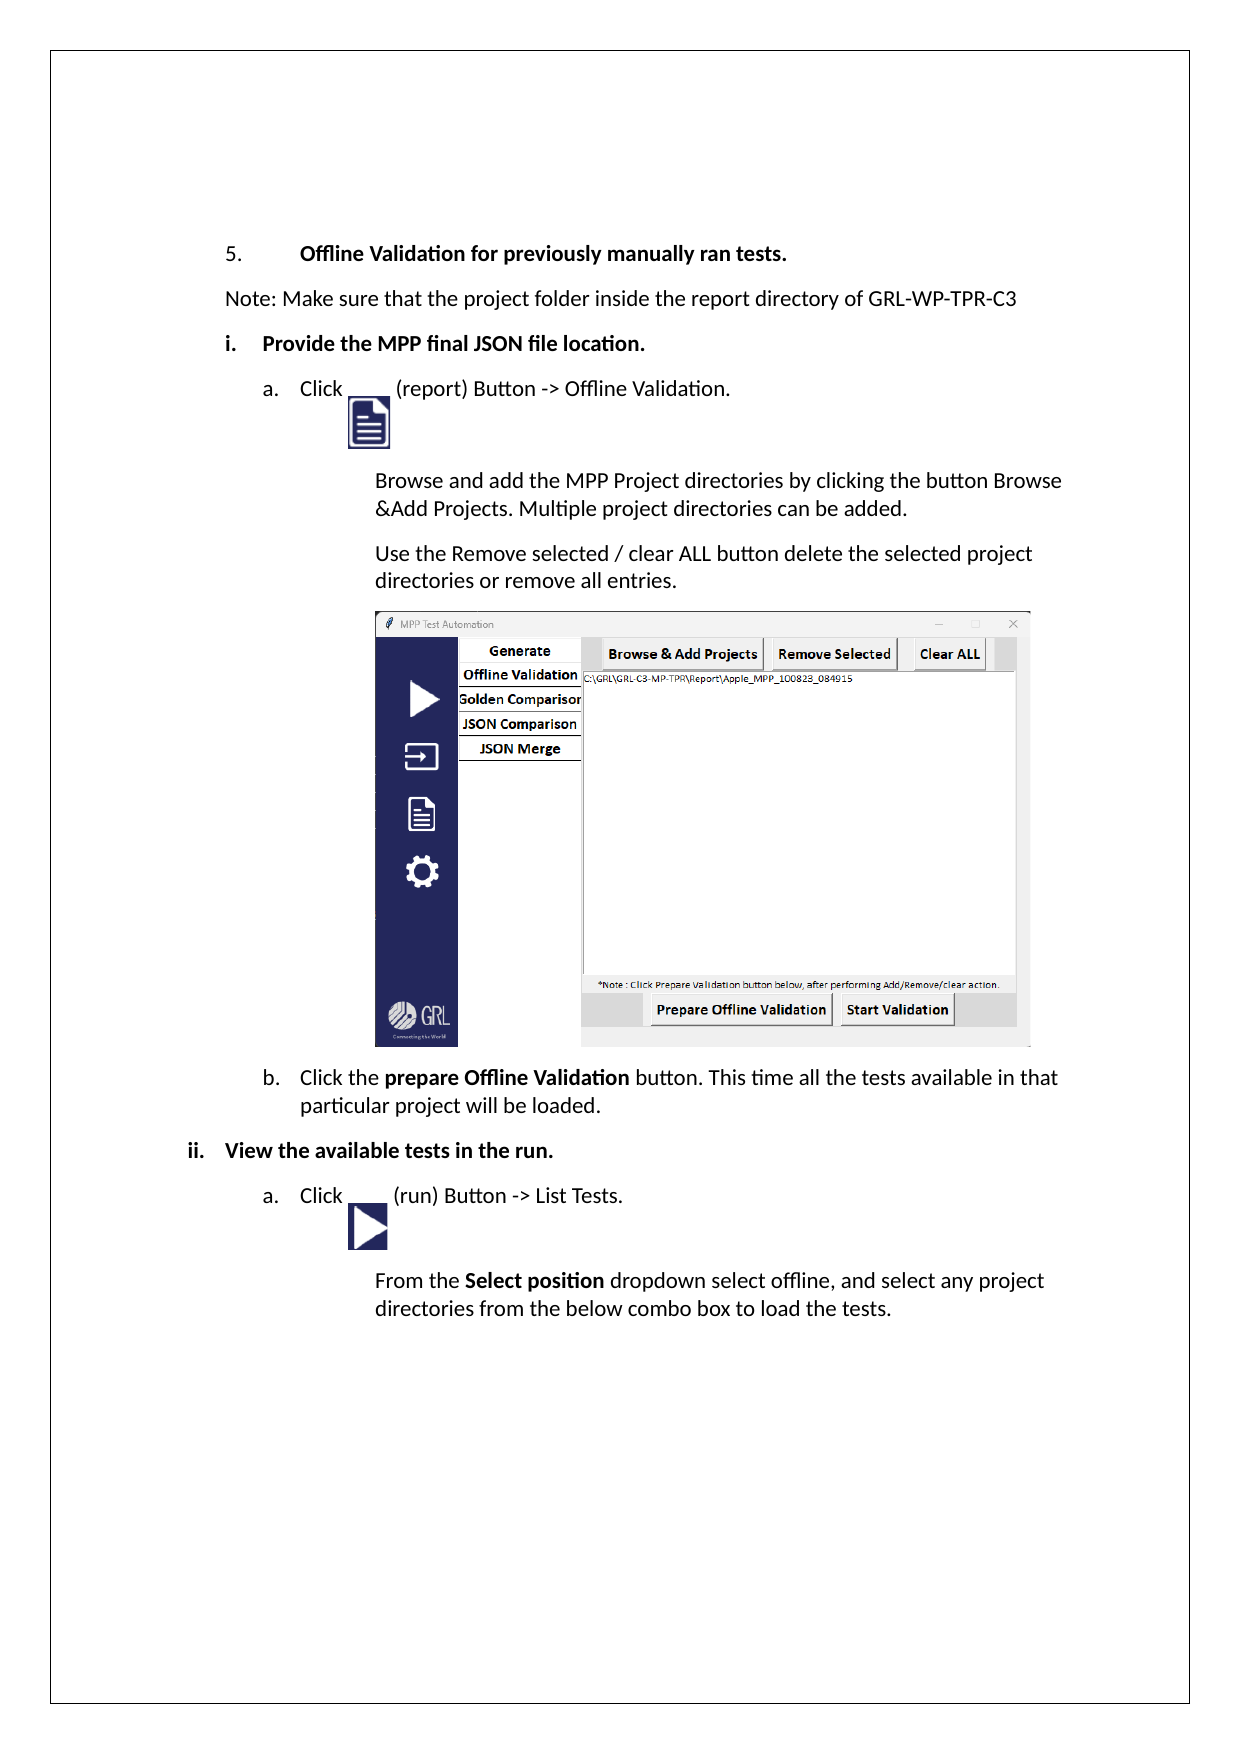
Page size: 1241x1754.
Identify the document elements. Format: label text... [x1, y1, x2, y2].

list Offline Validation for previously manually ran tests. [225, 239, 1090, 267]
list Click (run) Button -> List Tests. [262, 1181, 1090, 1249]
list View the available tests in the run. [187, 1136, 1090, 1164]
list Click (report) Button -> Offline Validation. [262, 374, 1090, 449]
list Note: Make sure that the project folder inside the report directory of GRL-WP-TPR-C3 [225, 284, 1090, 312]
list Click the prepare Offline Validation button. This time all the tests available in that particular project will be loaded. [262, 1063, 1090, 1119]
list Use the Remove selected / clear ALL button delete the selected project directories or remove all entries. [375, 539, 1090, 595]
list Browse and add the MPP Project directories by clicking the button Browse &Add Projects. Multiple project directories can be added. [375, 466, 1090, 522]
list From the Select position dropdown select offline, and select any project directories from the below combo box to load the tests. [375, 1266, 1090, 1322]
list Provide the MPP final JSON file location. [225, 329, 1090, 357]
